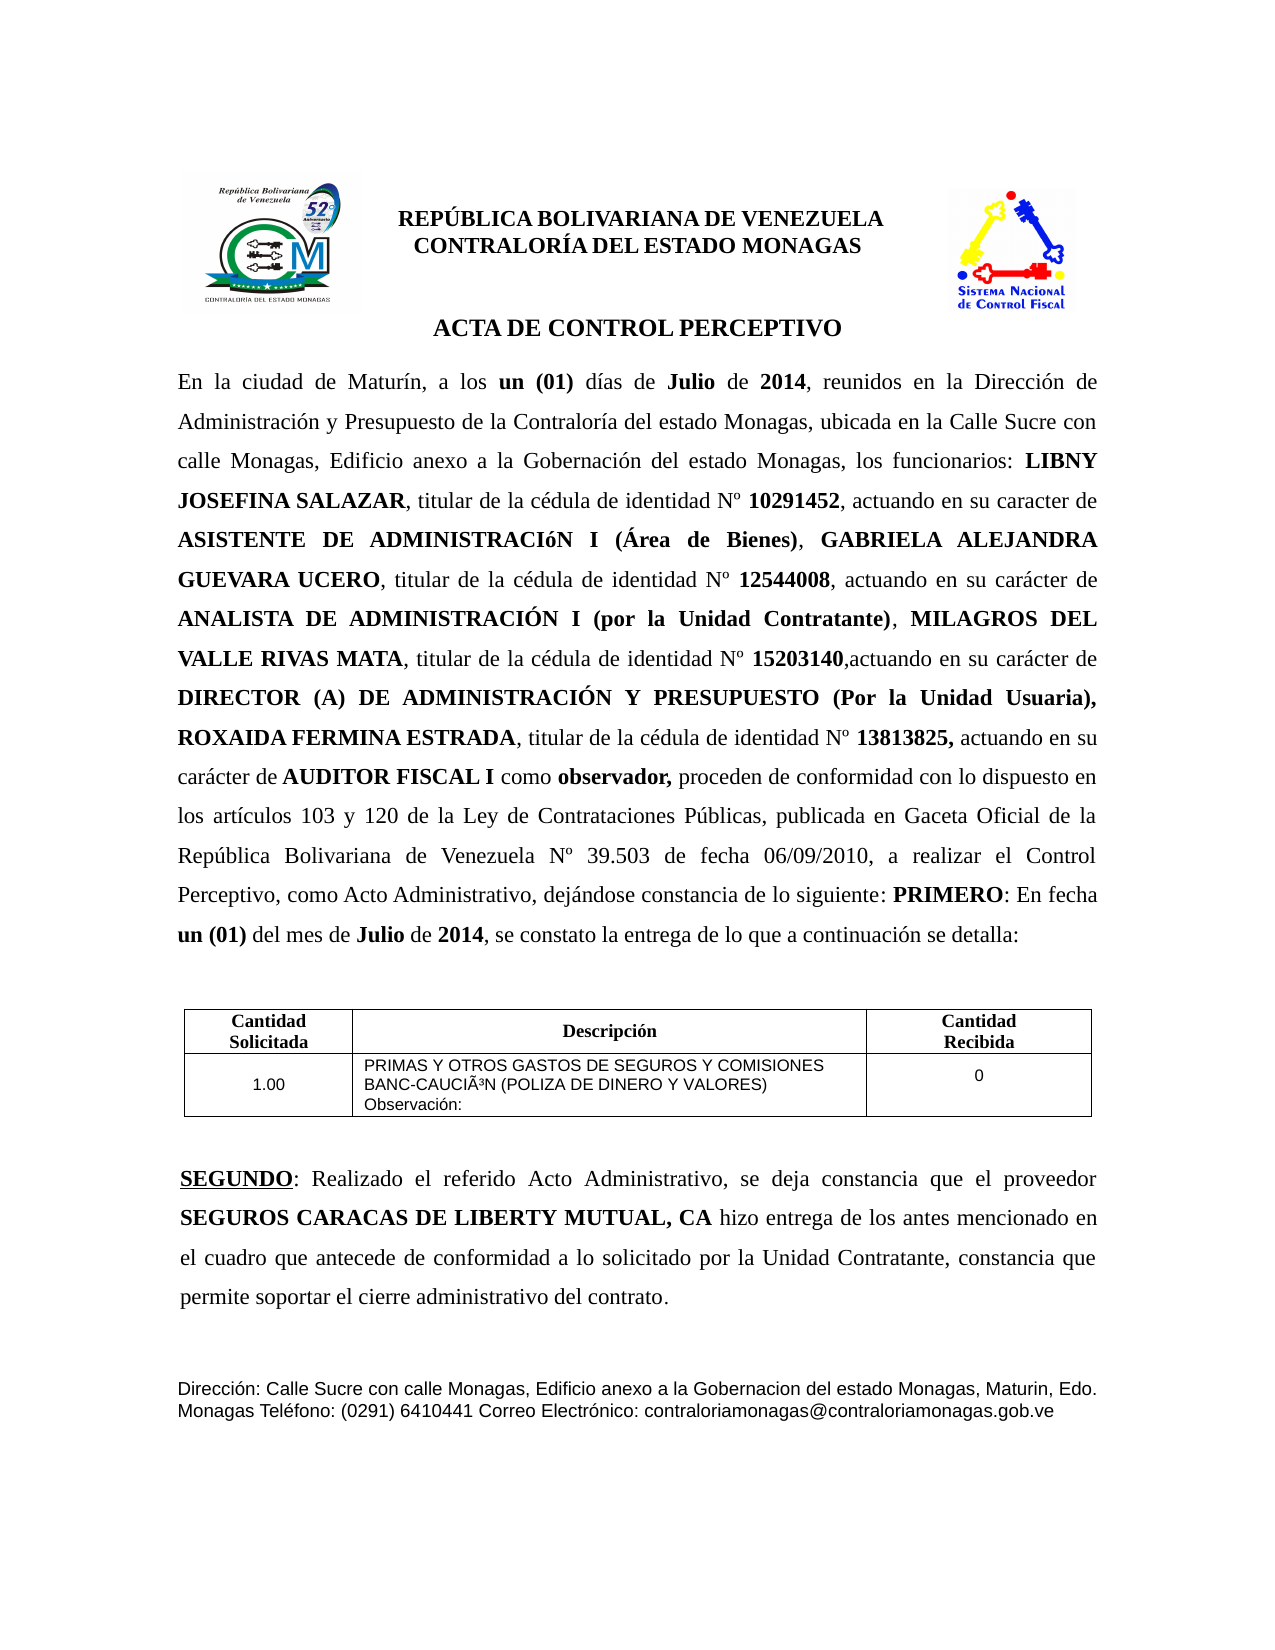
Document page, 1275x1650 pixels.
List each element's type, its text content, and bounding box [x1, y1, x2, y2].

picture [948, 188, 1076, 312]
table_cell 0 [867, 1054, 1091, 1116]
table_header Cantidad Solicitada [185, 1010, 352, 1053]
table_header Descripción [353, 1010, 866, 1053]
table_header Cantidad Recibida [867, 1010, 1091, 1053]
text ACTA DE CONTROL PERCEPTIVO [177, 313, 1098, 342]
picture [182, 171, 363, 314]
table_cell 1.00 [185, 1054, 352, 1116]
text En la ciudad de Maturín, a los un (01) días de Julio de 2014, reunidos en la Dirección de Administración y Presupuesto de la Contraloría del estado Monagas, ubicada en la Calle Sucre con calle Monagas, Edificio anexo a la Gobernación del estado Monagas, los funcionarios: LIBNY JOSEFINA SALAZAR, titular de la cédula de identidad Nº 10291452, actuando en su caracter de ASISTENTE DE ADMINISTRACIóN I (Área de Bienes), GABRIELA ALEJANDRA GUEVARA UCERO, titular de la cédula de identidad Nº 12544008, actuando en su carácter de ANALISTA DE ADMINISTRACIÓN I (por la Unidad Contratante), MILAGROS DEL VALLE RIVAS MATA, titular de la cédula de identidad Nº 15203140,actuando en su carácter de DIRECTOR (A) DE ADMINISTRACIÓN Y PRESUPUESTO (Por la Unidad Usuaria), ROXAIDA FERMINA ESTRADA, titular de la cédula de identidad Nº 13813825, actuando en su carácter de AUDITOR FISCAL I como observador, proceden de conformidad con lo dispuesto en los artículos 103 y 120 de la Ley de Contrataciones Públicas, publicada en Gaceta Oficial de la República Bolivariana de Venezuela Nº 39.503 de fecha 06/09/2010, a realizar el Control Perceptivo, como Acto Administrativo, dejándose constancia de lo siguiente: PRIMERO: En fecha un (01) del mes de Julio de 2014, se constato la entrega de lo que a continuación se detalla: [177, 368, 1098, 947]
table_cell PRIMAS Y OTROS GASTOS DE SEGUROS Y COMISIONES BANC-CAUCIÃ³N (POLIZA DE DINERO Y VALORES) Observación: [353, 1054, 866, 1116]
text SEGUNDO: Realizado el referido Acto Administrativo, se deja constancia que el proveedor SEGUROS CARACAS DE LIBERTY MUTUAL, CA hizo entrega de los antes mencionado en el cuadro que antecede de conformidad a lo solicitado por la Unidad Contratante, constancia que permite soportar el cierre administrativo del contrato. [180, 1165, 1098, 1309]
